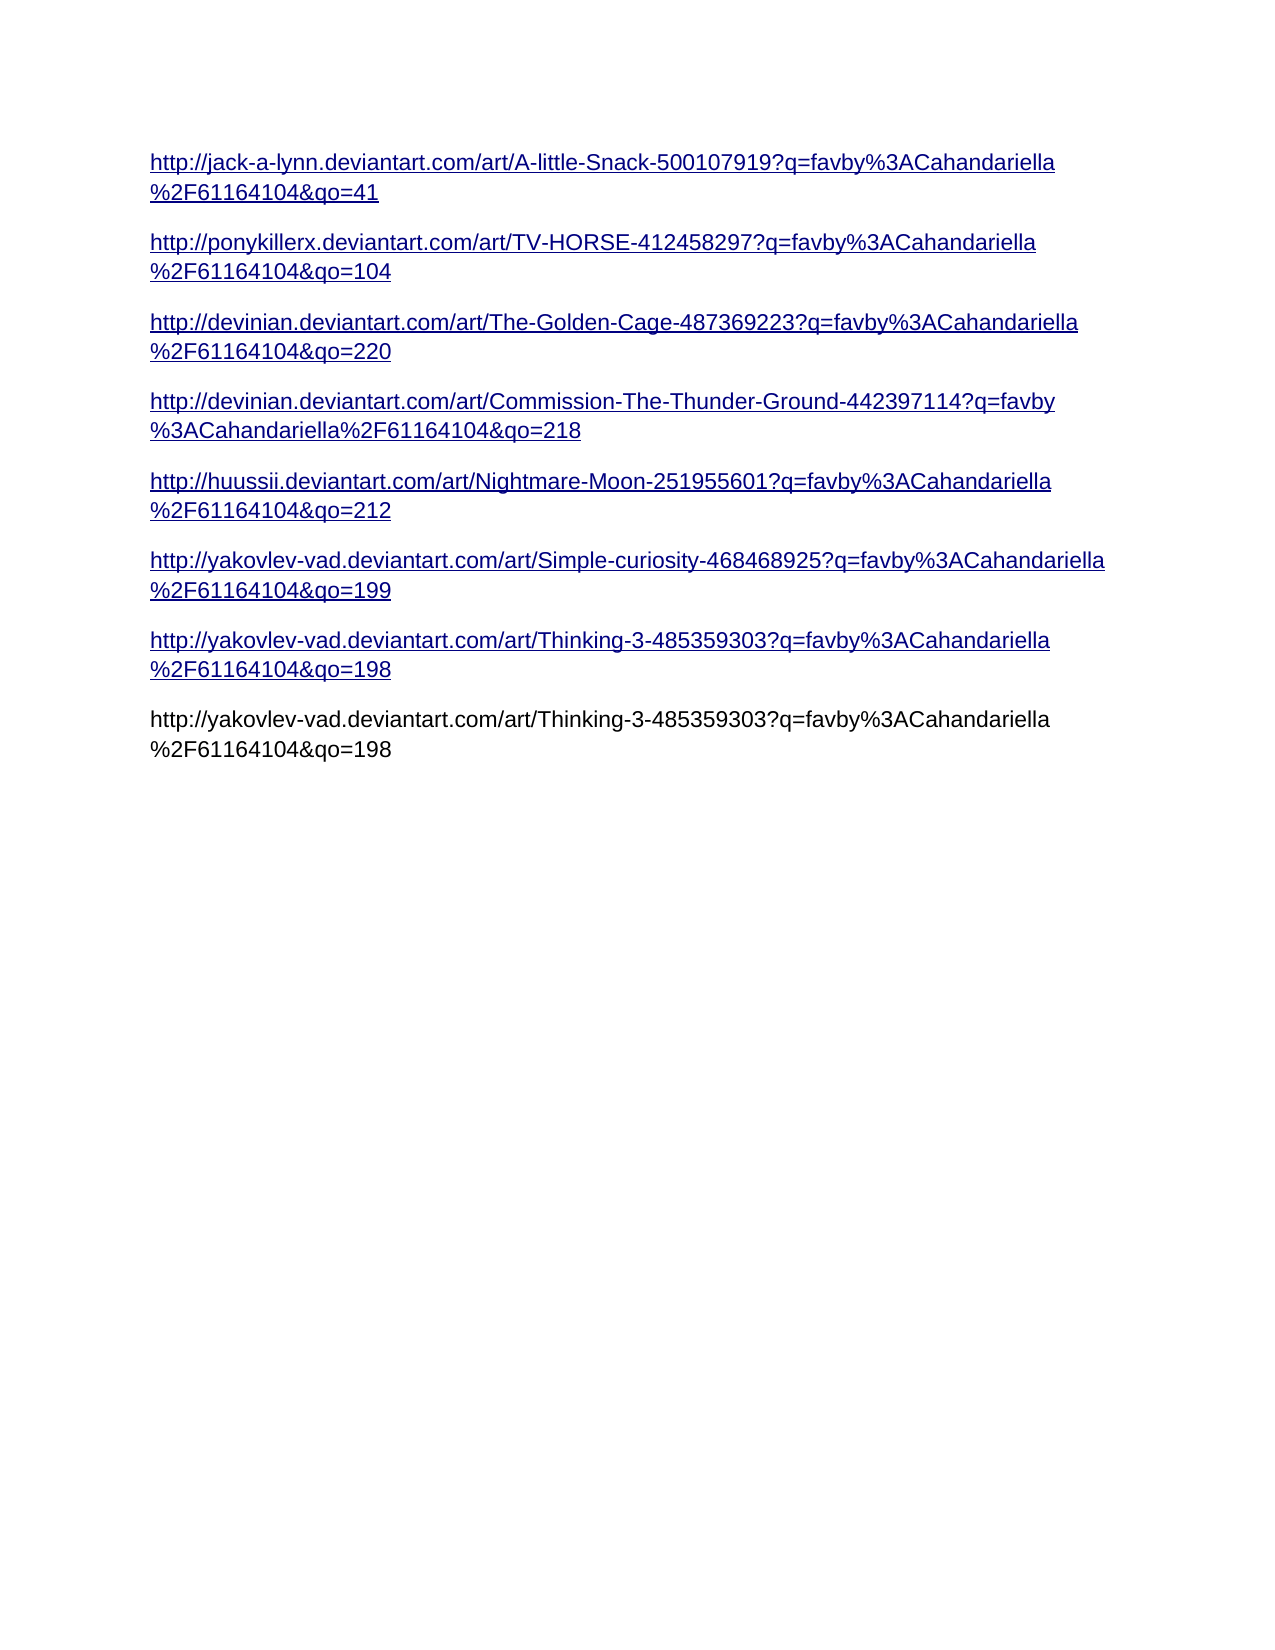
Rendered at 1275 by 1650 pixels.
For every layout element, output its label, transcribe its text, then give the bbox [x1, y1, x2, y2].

text http://devinian.deviantart.com/art/Commission-The-Thunder-Ground-442397114?q=favby%3ACahandariella%2F61164104&qo=218 [150, 389, 1125, 444]
text http://yakovlev-vad.deviantart.com/art/Simple-curiosity-468468925?q=favby%3ACahandariella%2F61164104&qo=199 [150, 548, 1125, 603]
text http://yakovlev-vad.deviantart.com/art/Thinking-3-485359303?q=favby%3ACahandariella%2F61164104&qo=198 [150, 707, 1125, 762]
text http://devinian.deviantart.com/art/The-Golden-Cage-487369223?q=favby%3ACahandariella%2F61164104&qo=220 [150, 309, 1125, 364]
text http://jack-a-lynn.deviantart.com/art/A-little-Snack-500107919?q=favby%3ACahandariella%2F61164104&qo=41 [150, 150, 1125, 205]
text http://ponykillerx.deviantart.com/art/TV-HORSE-412458297?q=favby%3ACahandariella%2F61164104&qo=104 [150, 229, 1125, 284]
text http://yakovlev-vad.deviantart.com/art/Thinking-3-485359303?q=favby%3ACahandariella%2F61164104&qo=198 [150, 627, 1125, 682]
text http://huussii.deviantart.com/art/Nightmare-Moon-251955601?q=favby%3ACahandariella%2F61164104&qo=212 [150, 468, 1125, 523]
